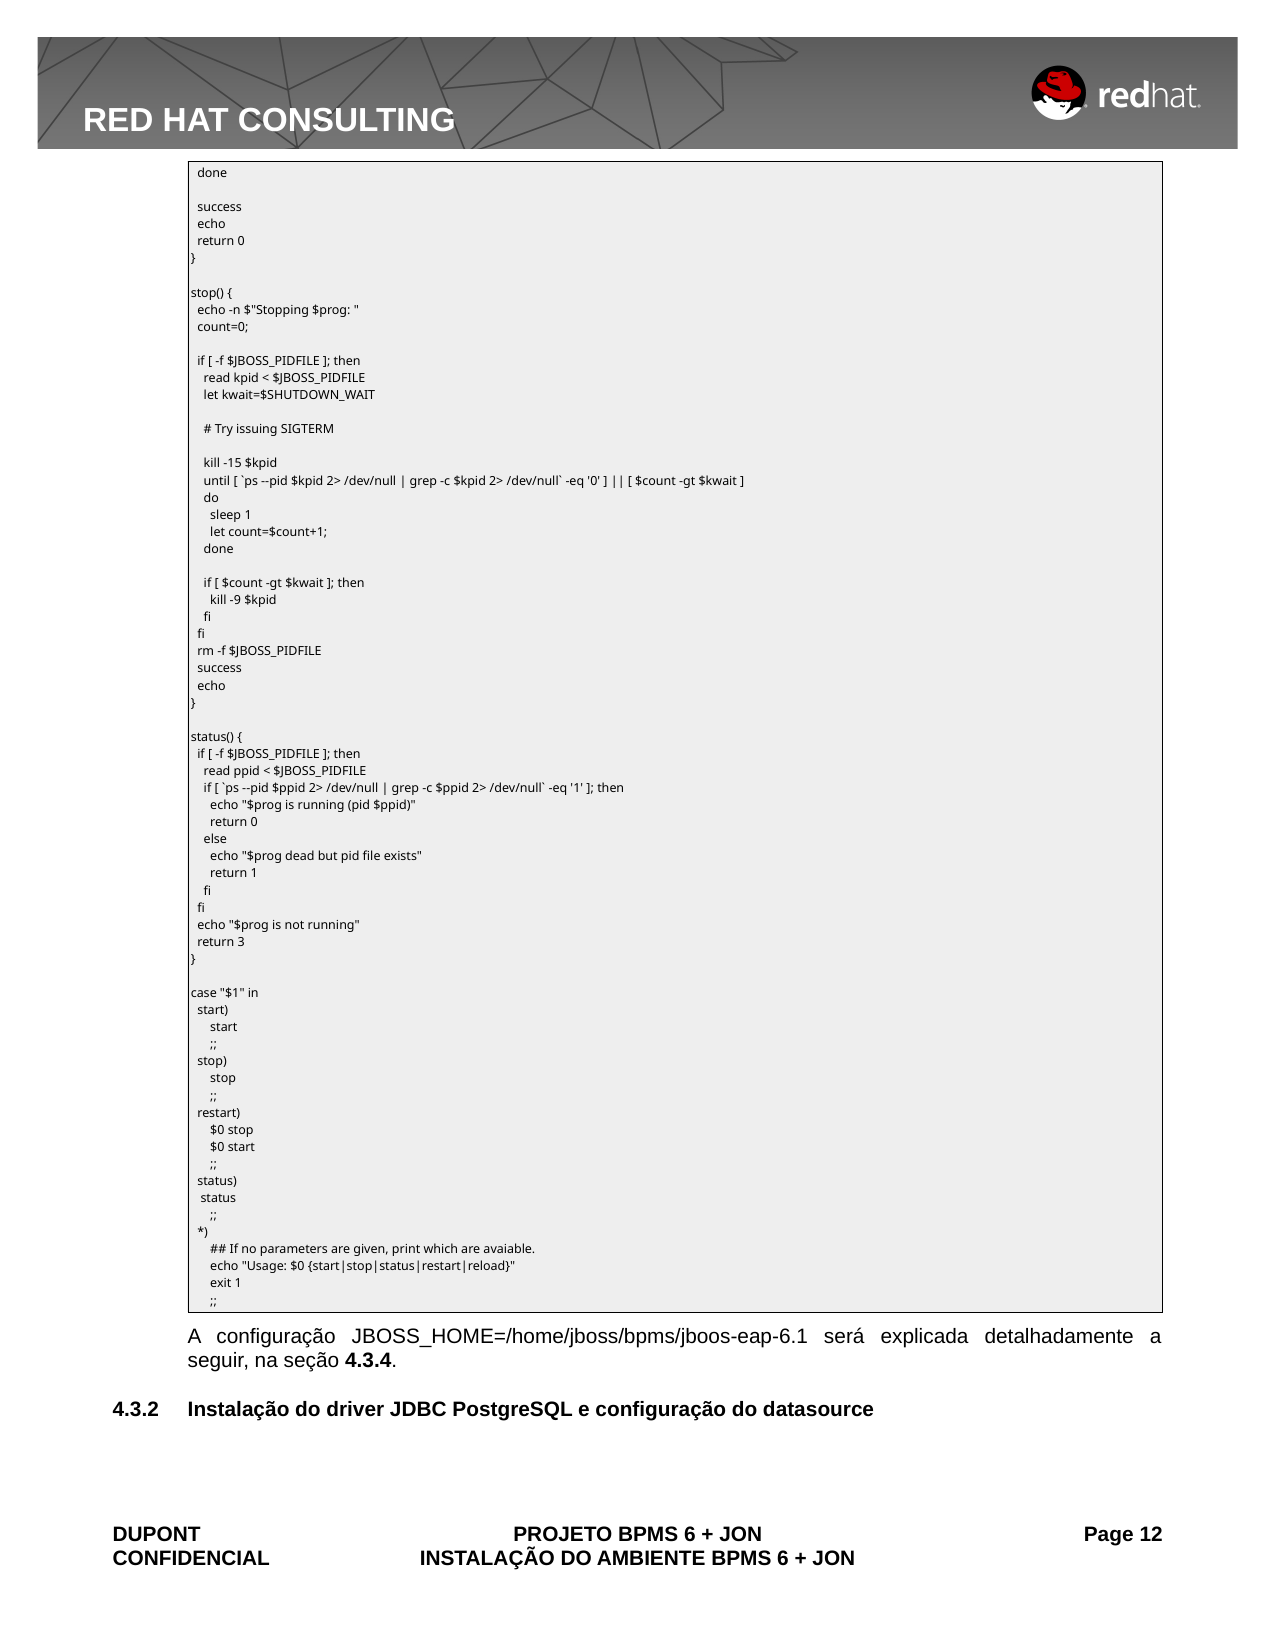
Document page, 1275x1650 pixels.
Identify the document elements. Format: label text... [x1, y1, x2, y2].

subtitle Instalação do driver JDBC PostgreSQL e configuração do datasource [112, 1397, 1162, 1421]
text restart) [189, 1101, 1162, 1118]
text start) [189, 998, 1162, 1015]
text ## If no parameters are given, print which are avaiable. [189, 1237, 1162, 1254]
text *) [189, 1220, 1162, 1237]
text case "$1" in [189, 981, 1162, 998]
text success [189, 195, 1162, 212]
text echo [189, 212, 1162, 229]
text } [189, 947, 1162, 964]
text ;; [189, 1203, 1162, 1220]
text if [ $count -gt $kwait ]; then [189, 571, 1162, 588]
text $0 stop [189, 1118, 1162, 1135]
text return 3 [189, 930, 1162, 947]
text count=0; [189, 315, 1162, 332]
text start [189, 1015, 1162, 1032]
text sleep 1 [189, 503, 1162, 520]
text echo "Usage: $0 {start|stop|status|restart|reload}" [189, 1254, 1162, 1271]
text ;; [189, 1152, 1162, 1169]
text until [ `ps --pid $kpid 2> /dev/null | grep -c $kpid 2> /dev/null` -eq '0' ] || [ $count -gt $kwait ] [189, 468, 1162, 486]
text echo "$prog is not running" [189, 913, 1162, 930]
text fi [189, 896, 1162, 913]
text ;; [189, 1032, 1162, 1049]
text return 0 [189, 810, 1162, 827]
text exit 1 [189, 1271, 1162, 1288]
text # Try issuing SIGTERM [189, 417, 1162, 434]
text done [189, 537, 1162, 554]
text return 1 [189, 861, 1162, 878]
text read ppid < $JBOSS_PIDFILE [189, 759, 1162, 776]
text echo "$prog is running (pid $ppid)" [189, 793, 1162, 810]
text if [ -f $JBOSS_PIDFILE ]; then [189, 349, 1162, 366]
text do [189, 486, 1162, 503]
text } [189, 691, 1162, 708]
text stop() { [189, 281, 1162, 298]
text stop [189, 1066, 1162, 1083]
text } [189, 246, 1162, 263]
text return 0 [189, 229, 1162, 246]
text stop) [189, 1049, 1162, 1066]
text A configuração JBOSS_HOME=/home/jboss/bpms/jboos-eap-6.1 será explicada detalhadamente a seguir, na seção 4.3.4. [187, 1324, 1162, 1372]
text let count=$count+1; [189, 520, 1162, 537]
text status [189, 1186, 1162, 1203]
text if [ `ps --pid $ppid 2> /dev/null | grep -c $ppid 2> /dev/null` -eq '1' ]; then [189, 776, 1162, 793]
text status() { [189, 725, 1162, 742]
text read kpid < $JBOSS_PIDFILE [189, 366, 1162, 383]
text fi [189, 605, 1162, 622]
text let kwait=$SHUTDOWN_WAIT [189, 383, 1162, 400]
text done [189, 162, 1162, 178]
text else [189, 827, 1162, 844]
text echo -n $"Stopping $prog: " [189, 298, 1162, 315]
text status) [189, 1169, 1162, 1186]
text $0 start [189, 1135, 1162, 1152]
text ;; [189, 1083, 1162, 1101]
text ;; [189, 1288, 1162, 1312]
text fi [189, 878, 1162, 896]
text fi [189, 622, 1162, 639]
text rm -f $JBOSS_PIDFILE [189, 639, 1162, 656]
text echo [189, 673, 1162, 691]
text kill -9 $kpid [189, 588, 1162, 605]
picture [37, 37, 1238, 149]
text success [189, 656, 1162, 673]
text kill -15 $kpid [189, 451, 1162, 468]
text if [ -f $JBOSS_PIDFILE ]; then [189, 742, 1162, 759]
text echo "$prog dead but pid file exists" [189, 844, 1162, 861]
